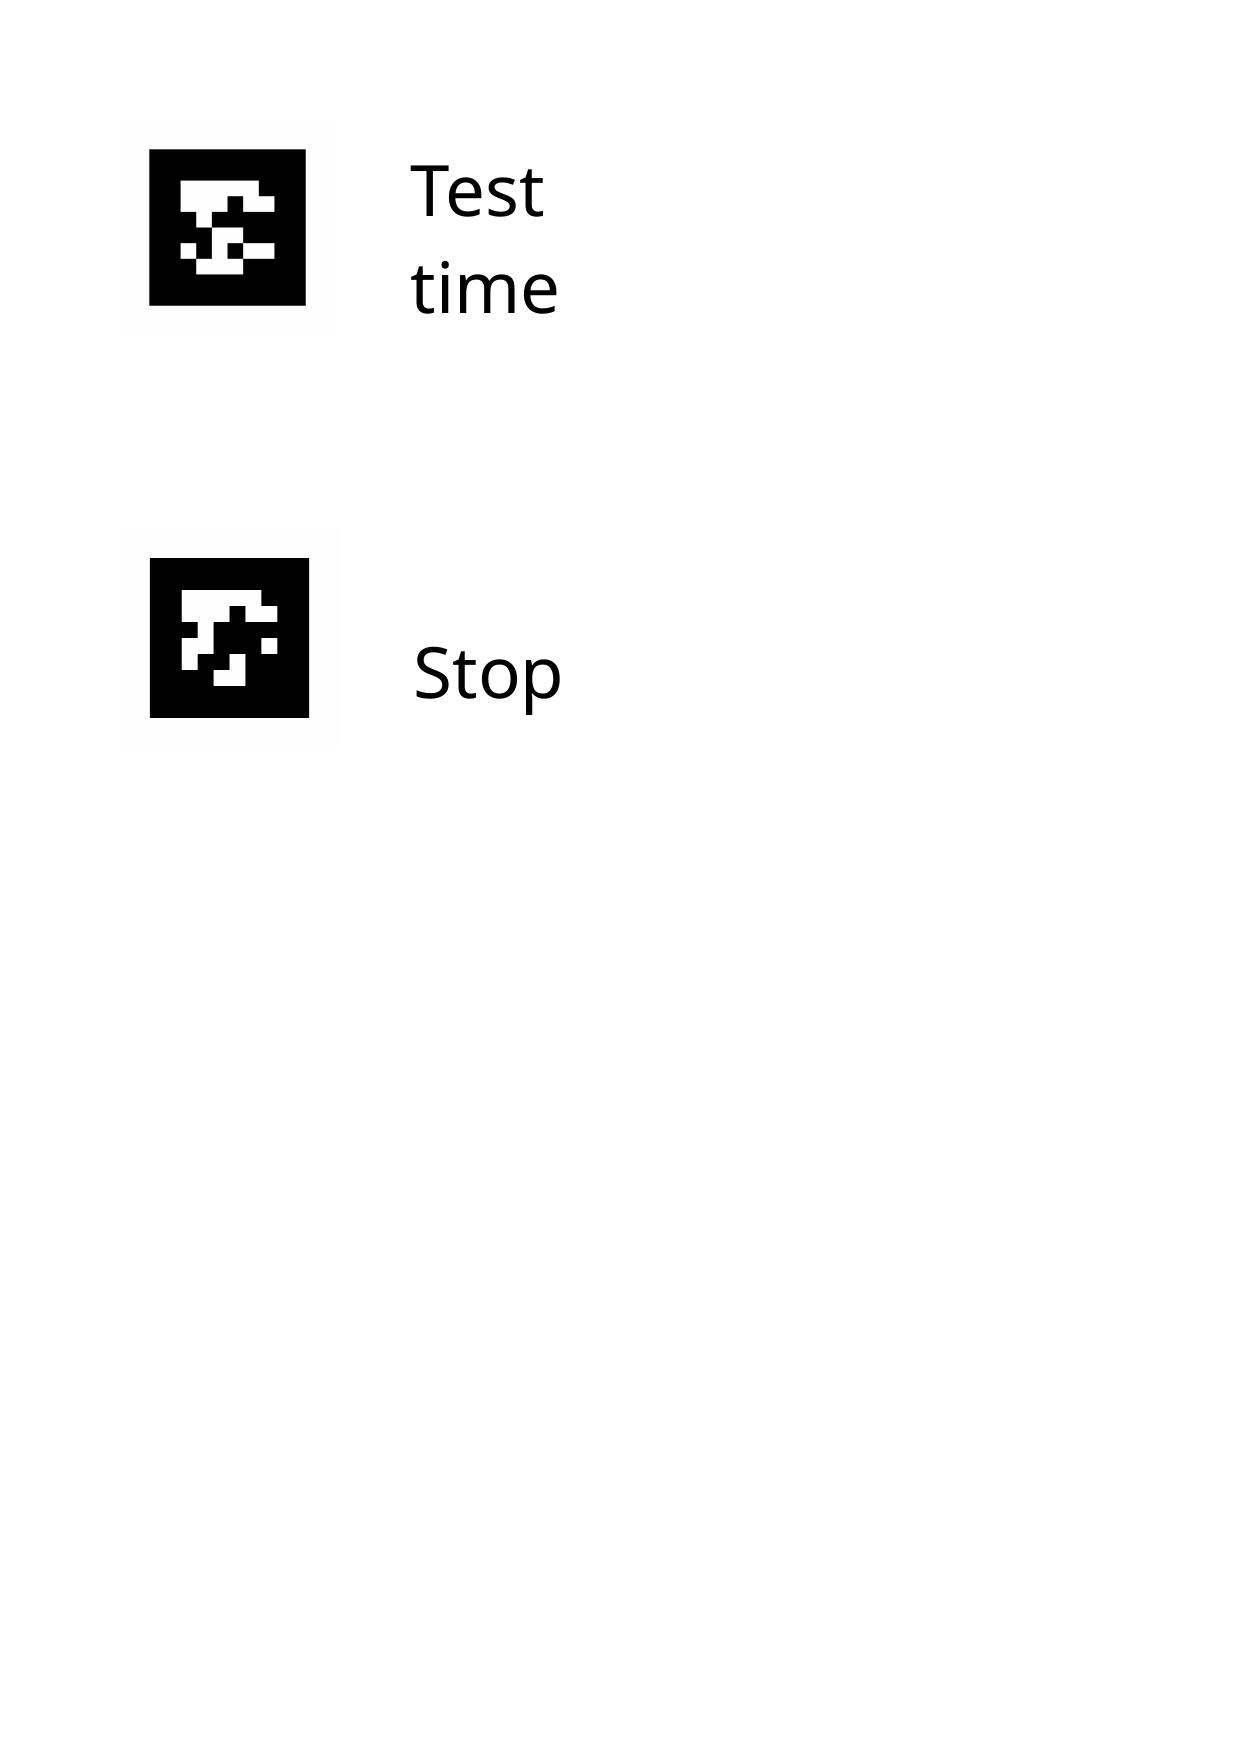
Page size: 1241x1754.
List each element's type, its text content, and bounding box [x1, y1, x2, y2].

text time [337, 237, 1122, 334]
text Stop [341, 623, 1122, 719]
picture [118, 526, 341, 750]
text Test [337, 141, 1122, 237]
picture [118, 118, 337, 337]
